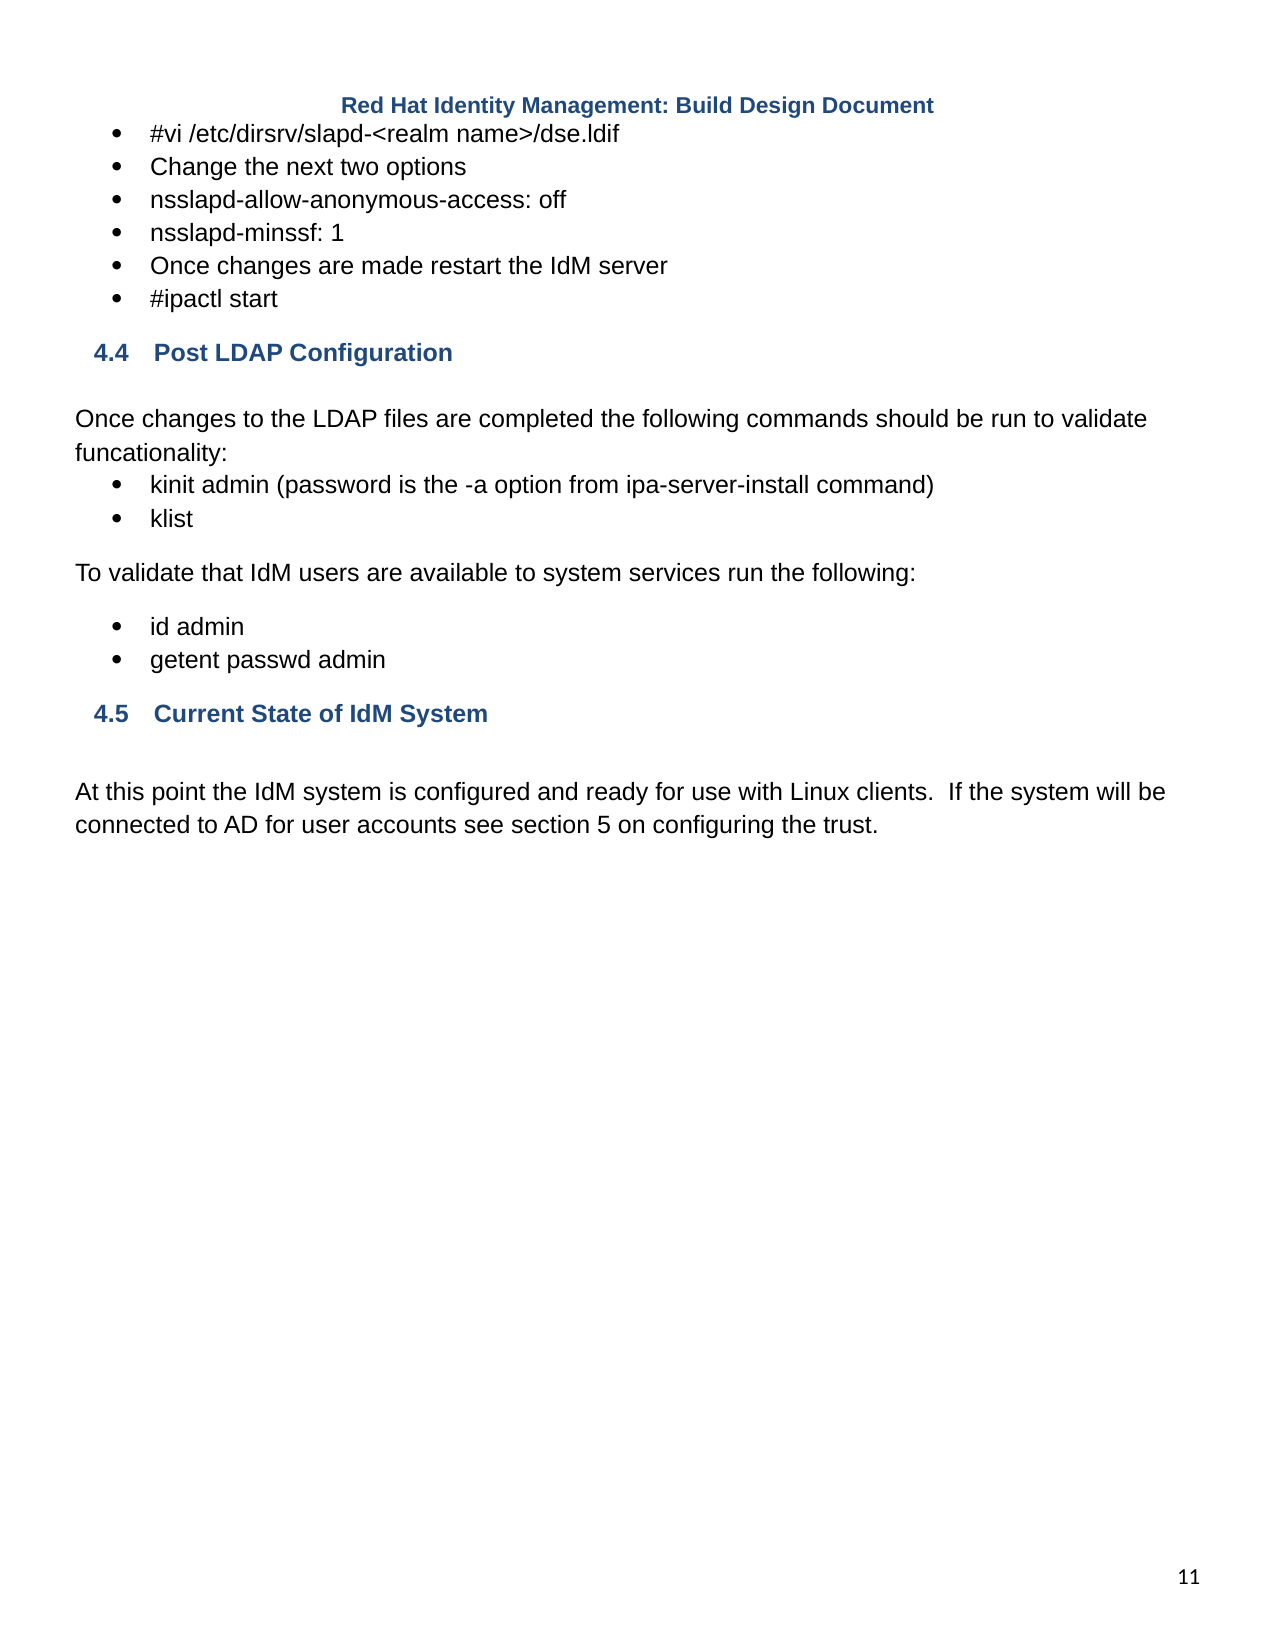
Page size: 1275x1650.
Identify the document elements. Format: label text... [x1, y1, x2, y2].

text To validate that IdM users are available to system services run the following: [75, 558, 1200, 586]
list kinit admin (password is the -a option from ipa-server-install command) [112, 471, 1200, 499]
list Once changes are made restart the IdM server [112, 251, 1200, 280]
list #ipactl start [112, 284, 1200, 313]
list At this point the IdM system is configured and ready for use with Linux clients. If the system will be connected to AD for user accounts see section 5 on configuring the trust. [75, 777, 1200, 839]
list nsslapd-allow-anonymous-access: off [112, 185, 1200, 214]
list Change the next two options [112, 152, 1200, 181]
list #vi /etc/dirsrv/slapd-<realm name>/dse.ldif [112, 119, 1200, 148]
subtitle Current State of IdM System [94, 698, 1200, 727]
list klist [112, 504, 1200, 532]
list getent passwd admin [112, 644, 1200, 673]
list id admin [112, 611, 1200, 640]
list Once changes to the LDAP files are completed the following commands should be run to validate funcationality: [75, 404, 1200, 466]
list nsslapd-minssf: 1 [112, 218, 1200, 247]
subtitle Post LDAP Configuration [94, 338, 1200, 367]
